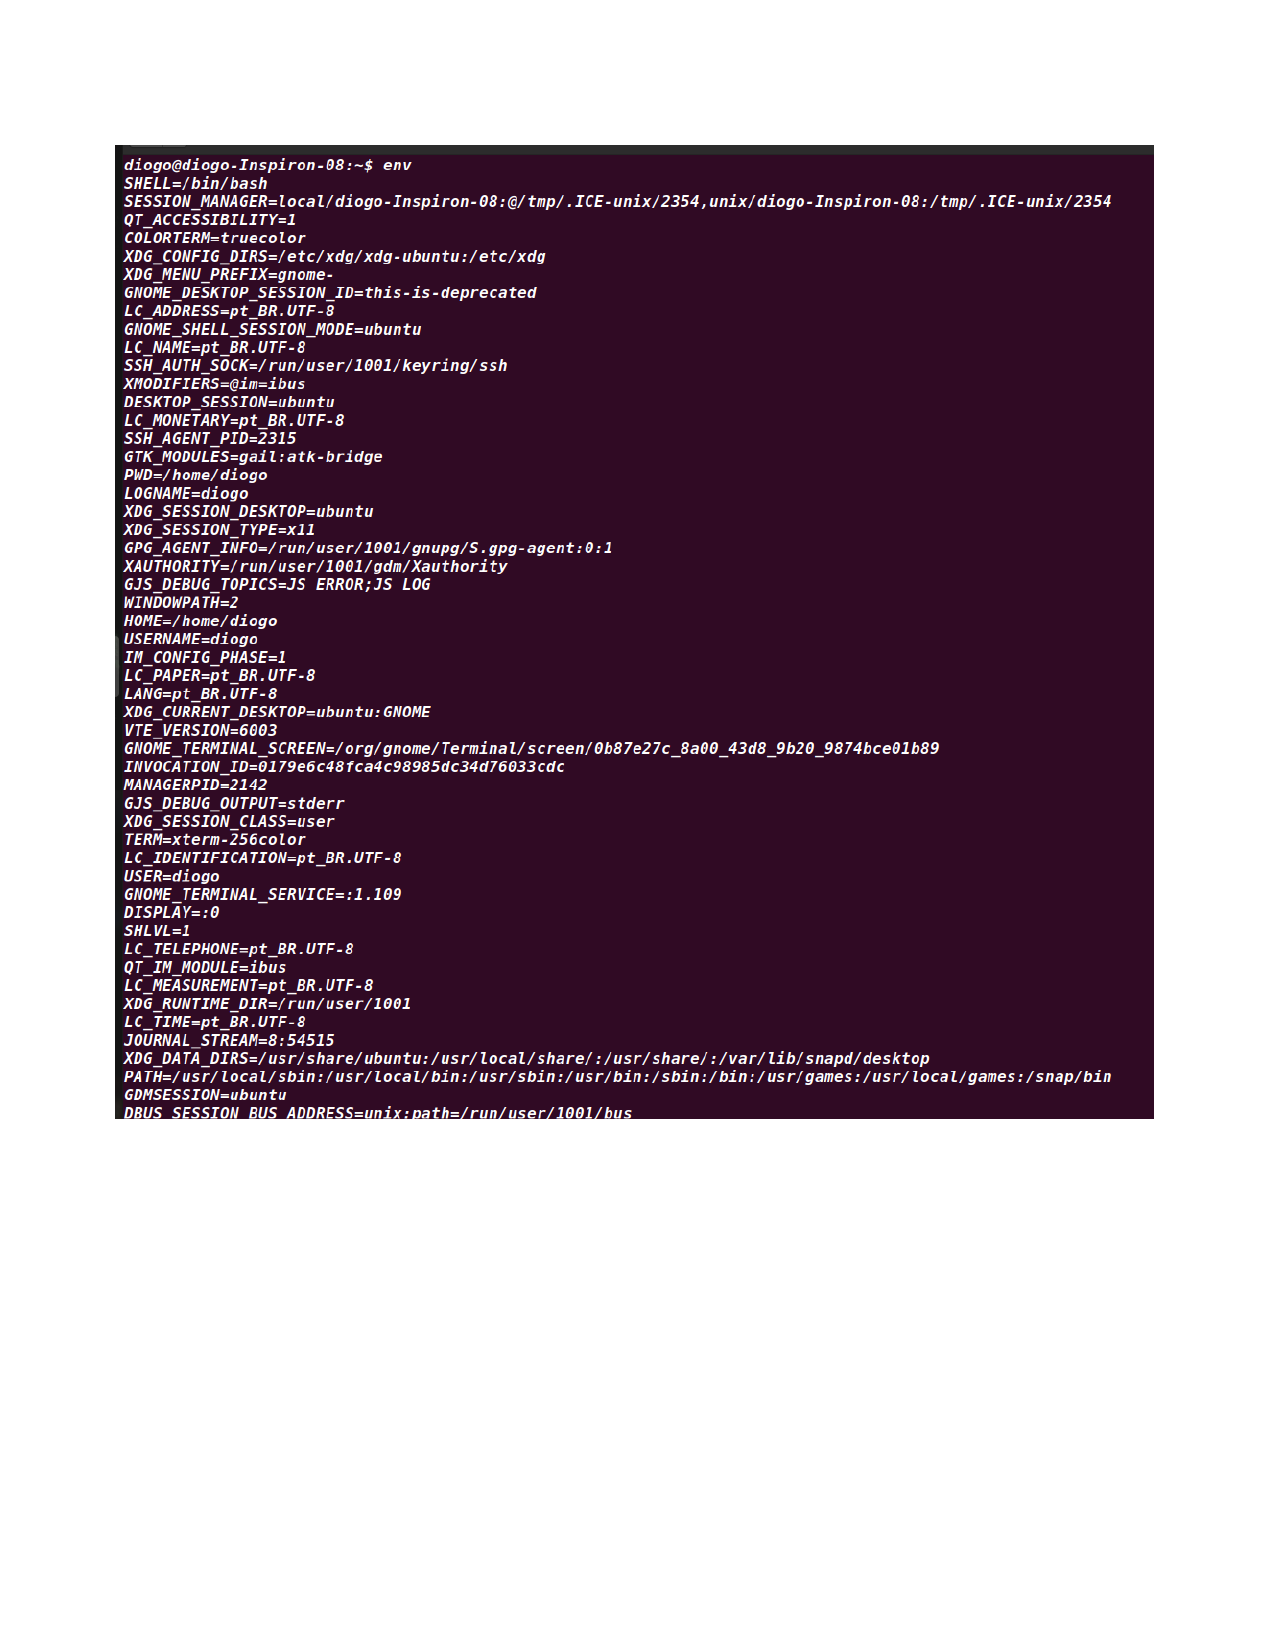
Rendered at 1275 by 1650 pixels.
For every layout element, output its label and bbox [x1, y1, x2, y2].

picture [115, 145, 1154, 1119]
